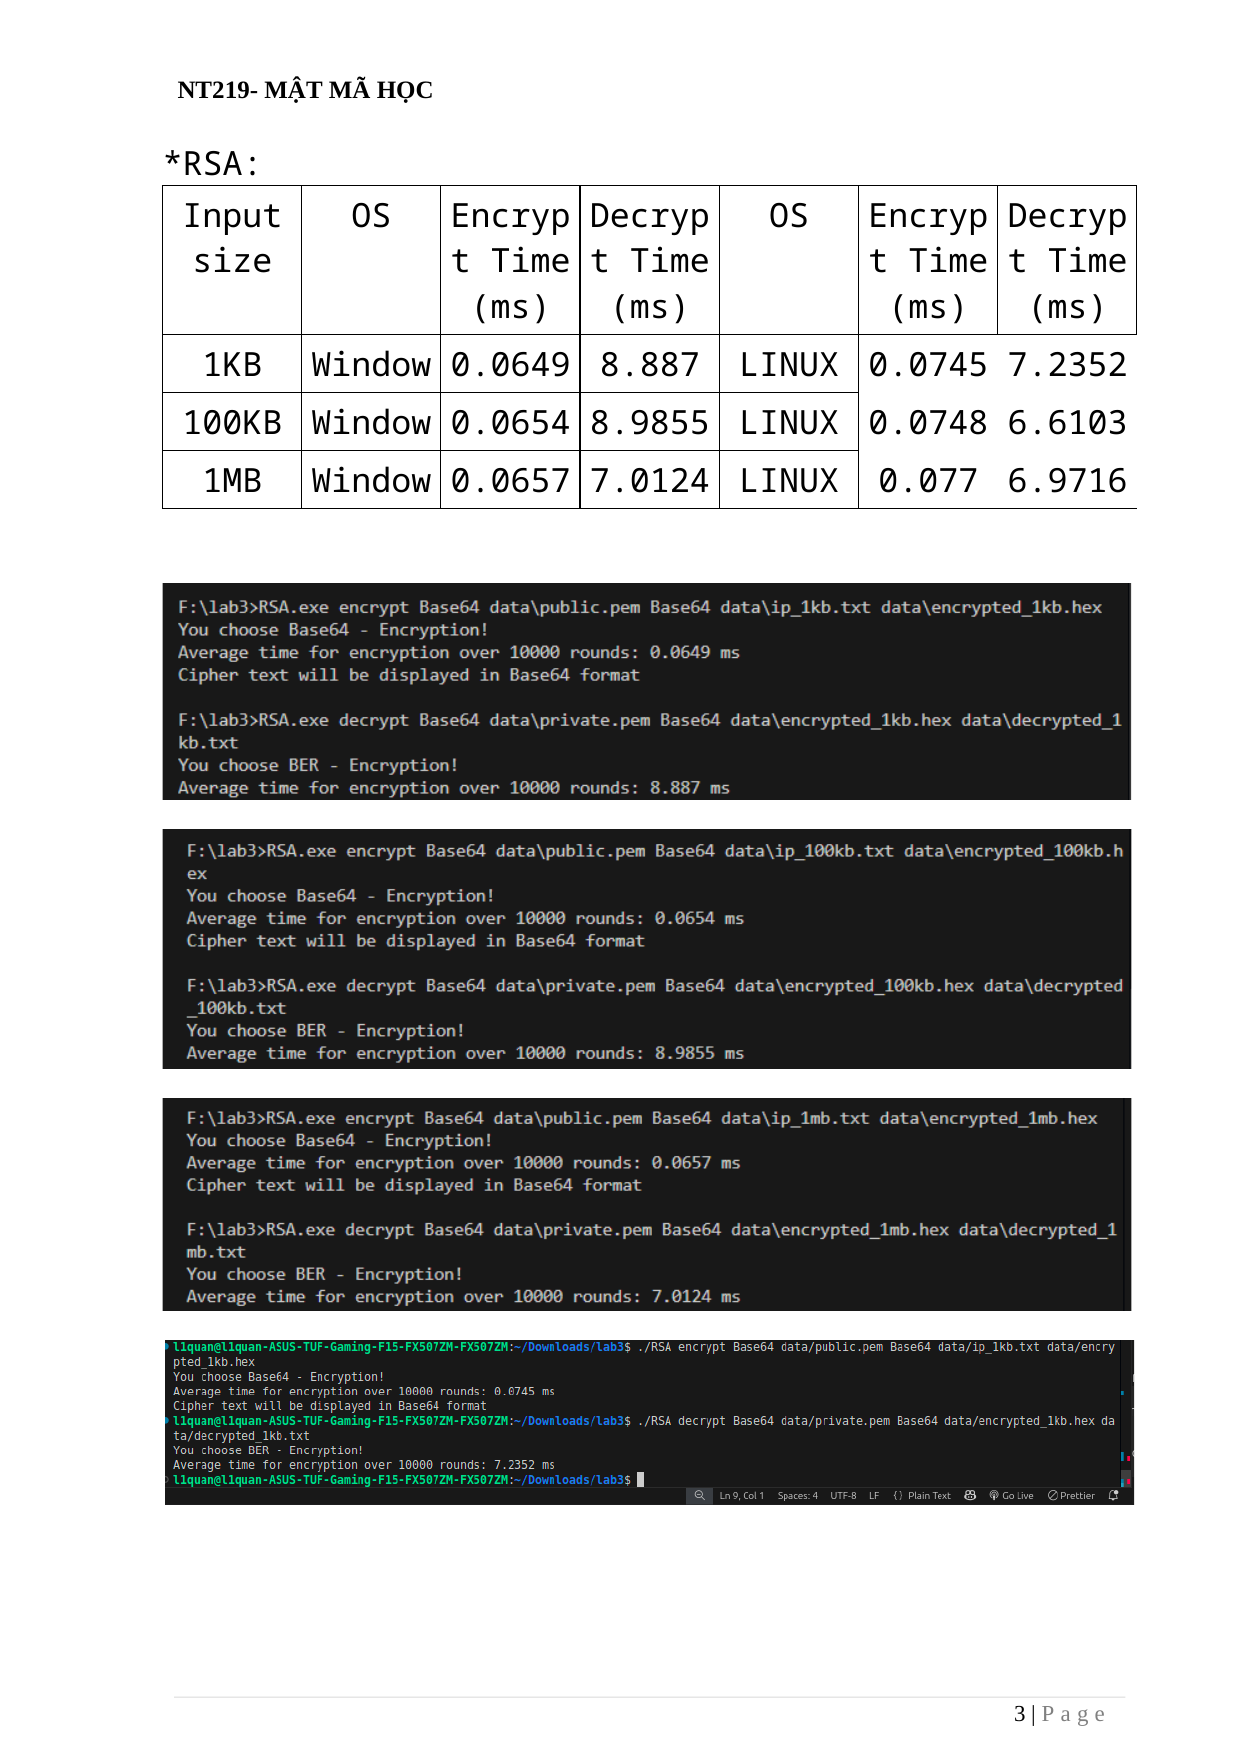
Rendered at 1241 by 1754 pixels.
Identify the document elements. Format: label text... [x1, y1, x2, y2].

table_cell 6.6103 [998, 392, 1137, 449]
table_cell Window [302, 335, 440, 392]
table_cell 0.0745 [859, 335, 998, 392]
table_cell 6.9716 [998, 450, 1137, 507]
picture [162, 583, 1132, 800]
table_cell LINUX [720, 393, 858, 449]
table_cell 1KB [163, 335, 301, 392]
table_header Encrypt Time (ms) [441, 186, 579, 334]
table_header OS [302, 186, 440, 334]
table_cell 7.0124 [581, 451, 719, 507]
table_cell Window [302, 451, 440, 507]
text *RSA: [162, 139, 1137, 185]
table_cell 0.0748 [859, 392, 998, 449]
table_cell LINUX [720, 335, 858, 392]
table_cell Window [302, 393, 440, 449]
table_cell 100KB [163, 393, 301, 449]
table_header Decrypt Time (ms) [581, 186, 719, 334]
table_cell 8.887 [581, 335, 719, 392]
table_cell 0.077 [859, 450, 998, 507]
table_cell 0.0649 [441, 335, 579, 392]
table_cell 0.0657 [441, 451, 579, 507]
table_cell LINUX [720, 451, 858, 507]
table_cell 0.0654 [441, 393, 579, 449]
picture [162, 1098, 1132, 1311]
picture [162, 829, 1132, 1069]
table_header Decrypt Time (ms) [998, 186, 1136, 334]
picture [165, 1340, 1135, 1505]
table_header Input size [163, 186, 301, 334]
table_header Encrypt Time (ms) [859, 186, 997, 334]
table_header OS [720, 186, 858, 334]
table_cell 8.9855 [581, 393, 719, 449]
table_cell 1MB [163, 451, 301, 507]
table_cell 7.2352 [998, 335, 1137, 392]
